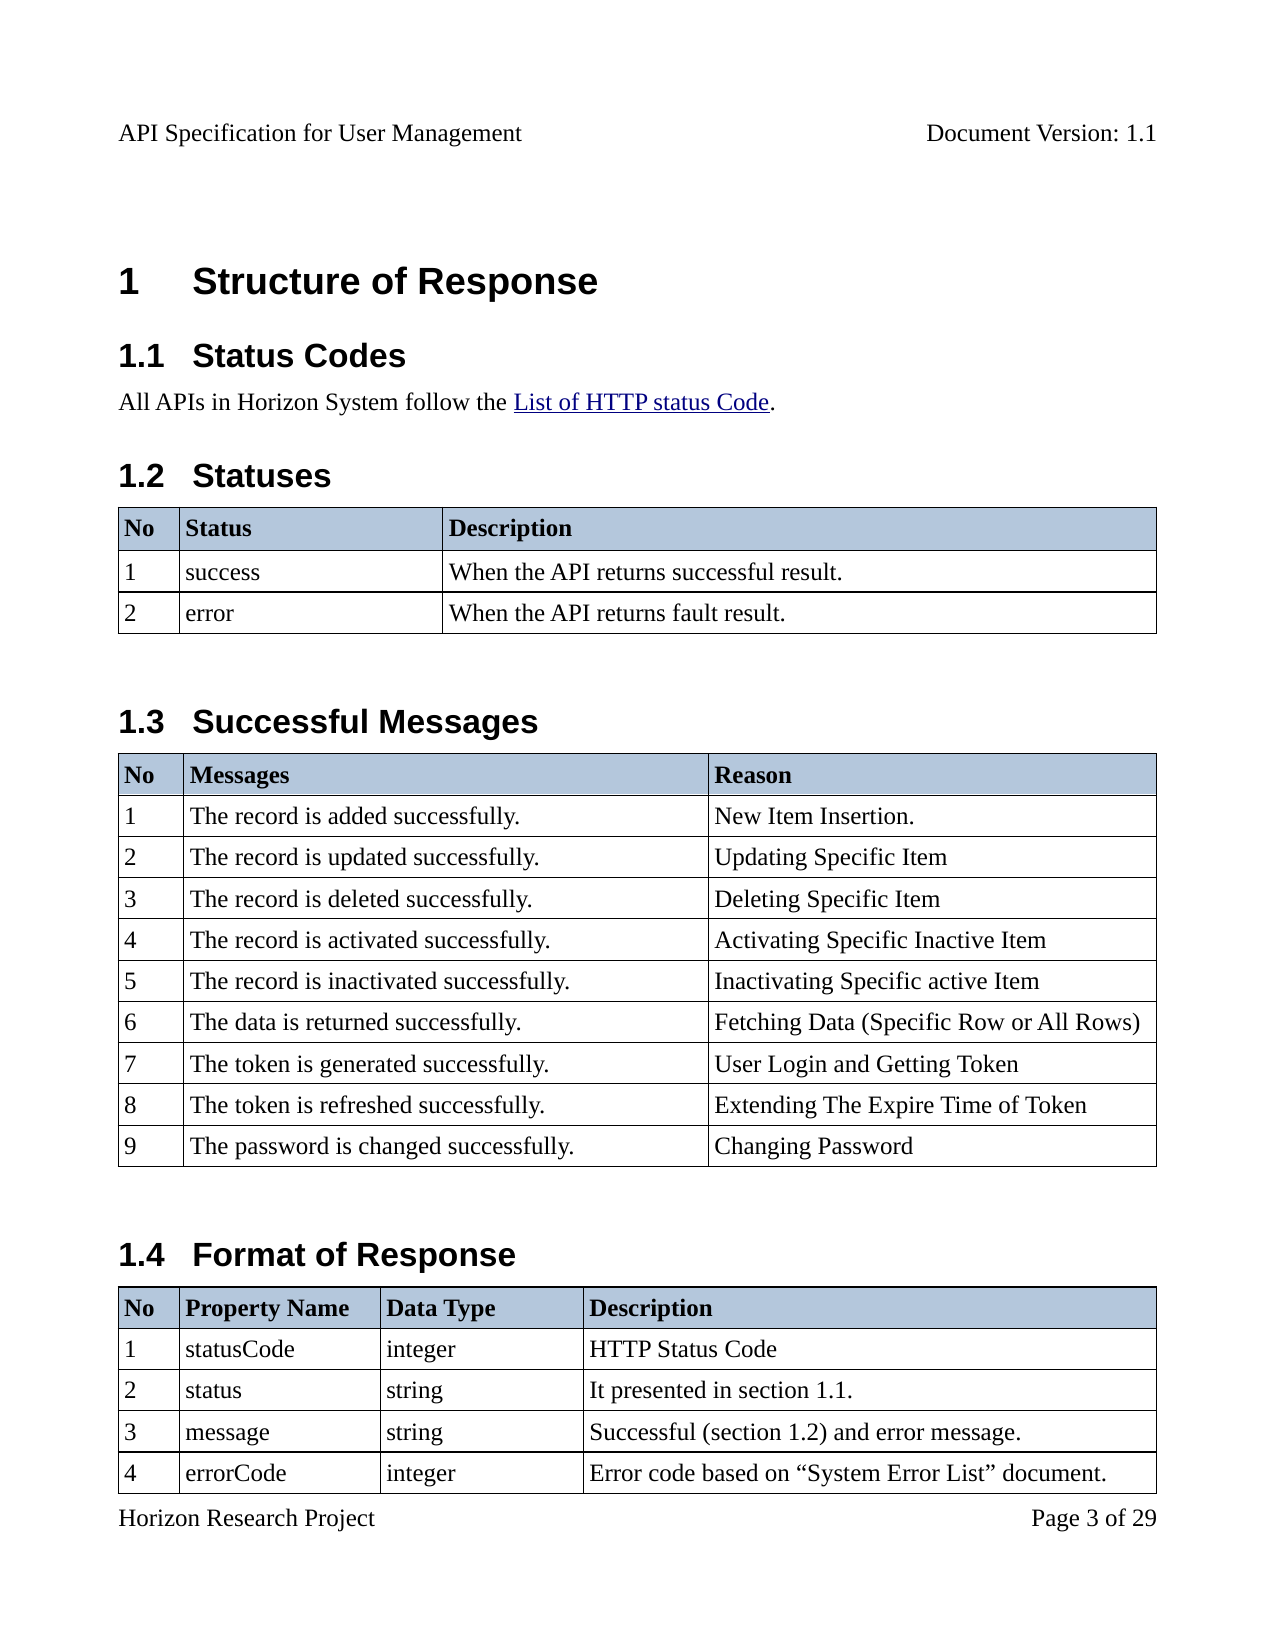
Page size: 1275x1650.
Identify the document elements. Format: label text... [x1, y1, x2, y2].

table_cell 4 [119, 919, 183, 959]
table_cell Error code based on “System Error List” document. [584, 1453, 1156, 1493]
table_header No [119, 1288, 179, 1328]
table_cell When the API returns fault result. [443, 593, 1156, 633]
subtitle Successful Messages [118, 702, 1157, 741]
table_cell 2 [119, 593, 179, 633]
table_cell The record is updated successfully. [184, 837, 708, 877]
table_cell The password is changed successfully. [184, 1126, 708, 1166]
table_cell 2 [119, 837, 183, 877]
table_cell 5 [119, 961, 183, 1001]
table_header No [119, 508, 179, 550]
table_cell Updating Specific Item [709, 837, 1156, 877]
table_cell 4 [119, 1453, 179, 1493]
table_cell Changing Password [709, 1126, 1156, 1166]
table_header Property Name [180, 1288, 380, 1328]
table_cell The token is refreshed successfully. [184, 1084, 708, 1124]
table_cell integer [381, 1453, 583, 1493]
table_cell 2 [119, 1370, 179, 1410]
table_cell The token is generated successfully. [184, 1043, 708, 1083]
table_cell Inactivating Specific active Item [709, 961, 1156, 1001]
subtitle Structure of Response [118, 259, 1157, 302]
table_cell errorCode [180, 1453, 380, 1493]
table_cell status [180, 1370, 380, 1410]
table_header Description [584, 1288, 1156, 1328]
table_cell error [180, 593, 442, 633]
table_cell The data is returned successfully. [184, 1002, 708, 1042]
table_header Status [180, 508, 442, 550]
subtitle Statuses [118, 455, 1157, 494]
table_cell User Login and Getting Token [709, 1043, 1156, 1083]
table_header Messages [184, 754, 708, 794]
table_cell The record is deleted successfully. [184, 878, 708, 918]
table_cell Activating Specific Inactive Item [709, 919, 1156, 959]
table_cell Fetching Data (Specific Row or All Rows) [709, 1002, 1156, 1042]
text All APIs in Horizon System follow the List of HTTP status Code. [118, 387, 1157, 416]
table_cell 1 [119, 551, 179, 591]
table_header No [119, 754, 183, 794]
table_cell Successful (section 1.2) and error message. [584, 1411, 1156, 1451]
table_cell string [381, 1411, 583, 1451]
table_cell success [180, 551, 442, 591]
table_cell message [180, 1411, 380, 1451]
table_cell Deleting Specific Item [709, 878, 1156, 918]
table_cell HTTP Status Code [584, 1329, 1156, 1369]
table_cell 1 [119, 796, 183, 836]
table_cell 7 [119, 1043, 183, 1083]
table_cell The record is added successfully. [184, 796, 708, 836]
table_cell 3 [119, 878, 183, 918]
table_cell 8 [119, 1084, 183, 1124]
table_header Data Type [381, 1288, 583, 1328]
table_cell It presented in section 1.1. [584, 1370, 1156, 1410]
table_cell statusCode [180, 1329, 380, 1369]
table_cell New Item Insertion. [709, 796, 1156, 836]
table_cell 6 [119, 1002, 183, 1042]
table_cell 1 [119, 1329, 179, 1369]
table_cell When the API returns successful result. [443, 551, 1156, 591]
table_cell Extending The Expire Time of Token [709, 1084, 1156, 1124]
table_cell The record is inactivated successfully. [184, 961, 708, 1001]
table_cell The record is activated successfully. [184, 919, 708, 959]
subtitle Format of Response [118, 1235, 1157, 1274]
table_cell 3 [119, 1411, 179, 1451]
subtitle Status Codes [118, 336, 1157, 374]
table_header Reason [709, 754, 1156, 794]
table_cell integer [381, 1329, 583, 1369]
table_cell string [381, 1370, 583, 1410]
table_cell 9 [119, 1126, 183, 1166]
table_header Description [443, 508, 1156, 550]
